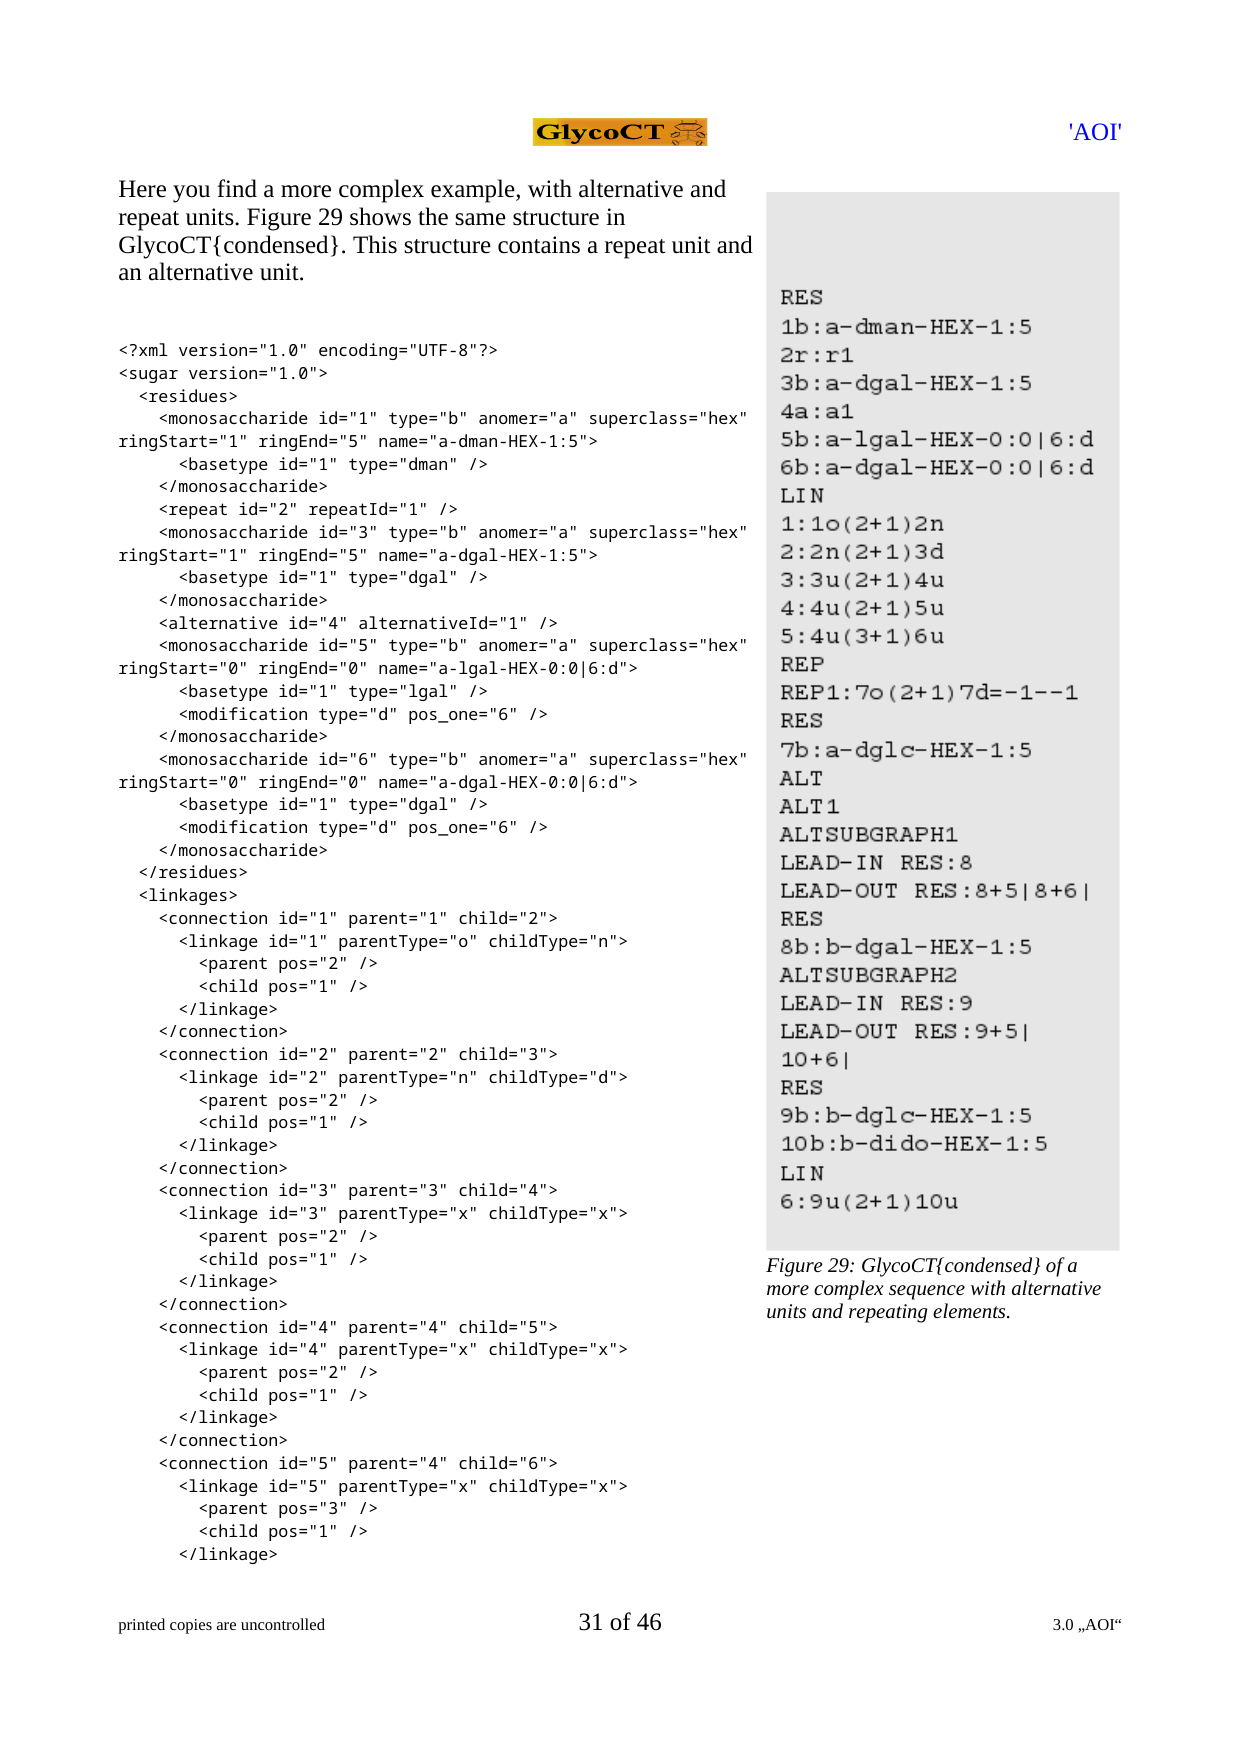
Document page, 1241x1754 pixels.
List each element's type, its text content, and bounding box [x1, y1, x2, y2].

text </connection> [118, 1429, 1122, 1452]
text </monosaccharide> [118, 725, 766, 748]
text <connection id="2" parent="2" child="3"> [118, 1043, 766, 1066]
text <?xml version="1.0" encoding="UTF-8"?> [118, 339, 766, 362]
text </linkage> [118, 1270, 766, 1293]
text <basetype id="1" type="dgal" /> [118, 566, 766, 589]
text <basetype id="1" type="lgal" /> [118, 679, 766, 702]
text <parent pos="2" /> [118, 1224, 766, 1247]
text <monosaccharide id="3" type="b" anomer="a" superclass="hex" ringStart="1" ringEnd="5" name="a-dgal-HEX-1:5"> [118, 521, 766, 566]
text <basetype id="1" type="dgal" /> [118, 793, 766, 816]
text <linkage id="3" parentType="x" childType="x"> [118, 1202, 766, 1224]
text <connection id="3" parent="3" child="4"> [118, 1179, 766, 1202]
text <repeat id="2" repeatId="1" /> [118, 498, 766, 521]
text <sugar version="1.0"> [118, 362, 766, 384]
text <connection id="4" parent="4" child="5"> [118, 1315, 1122, 1338]
text </linkage> [118, 1542, 1122, 1565]
picture [766, 192, 1123, 1254]
text <parent pos="2" /> [118, 952, 766, 975]
text </connection> [118, 1293, 766, 1315]
text Here you find a more complex example, with alternative and repeat units. Figure 29 shows the same structure in GlycoCT{condensed}. This structure contains a repeat unit and an alternative unit. [118, 175, 1122, 286]
text </connection> [118, 1156, 766, 1179]
text <linkages> [118, 884, 766, 907]
text </connection> [118, 1020, 766, 1043]
text </monosaccharide> [118, 475, 766, 498]
text <connection id="5" parent="4" child="6"> [118, 1452, 1122, 1474]
text <modification type="d" pos_one="6" /> [118, 702, 766, 725]
text <monosaccharide id="5" type="b" anomer="a" superclass="hex" ringStart="0" ringEnd="0" name="a-lgal-HEX-0:0|6:d"> [118, 634, 766, 679]
text <child pos="1" /> [118, 1520, 1122, 1542]
text <linkage id="5" parentType="x" childType="x"> [118, 1474, 1122, 1497]
text <child pos="1" /> [118, 1111, 766, 1134]
text <monosaccharide id="6" type="b" anomer="a" superclass="hex" ringStart="0" ringEnd="0" name="a-dgal-HEX-0:0|6:d"> [118, 748, 766, 793]
text <parent pos="3" /> [118, 1497, 1122, 1520]
text <child pos="1" /> [118, 1247, 766, 1270]
text <linkage id="1" parentType="o" childType="n"> [118, 929, 766, 952]
text </linkage> [118, 1134, 766, 1156]
picture [532, 118, 708, 146]
text </linkage> [118, 997, 766, 1020]
text Figure 29: GlycoCT{condensed} of a more complex sequence with alternative units and repeating elements. [766, 1254, 1122, 1323]
text <monosaccharide id="1" type="b" anomer="a" superclass="hex" ringStart="1" ringEnd="5" name="a-dman-HEX-1:5"> [118, 407, 766, 452]
text </monosaccharide> [118, 589, 766, 611]
text </linkage> [118, 1406, 1122, 1429]
text </residues> [118, 861, 766, 884]
text <parent pos="2" /> [118, 1361, 1122, 1383]
text <linkage id="2" parentType="n" childType="d"> [118, 1066, 766, 1088]
text </monosaccharide> [118, 838, 766, 861]
text <parent pos="2" /> [118, 1088, 766, 1111]
text <residues> [118, 384, 766, 407]
text <child pos="1" /> [118, 975, 766, 997]
text <linkage id="4" parentType="x" childType="x"> [118, 1338, 1122, 1361]
text <basetype id="1" type="dman" /> [118, 452, 766, 475]
text <connection id="1" parent="1" child="2"> [118, 907, 766, 929]
text <child pos="1" /> [118, 1383, 1122, 1406]
text <modification type="d" pos_one="6" /> [118, 816, 766, 838]
text <alternative id="4" alternativeId="1" /> [118, 611, 766, 634]
